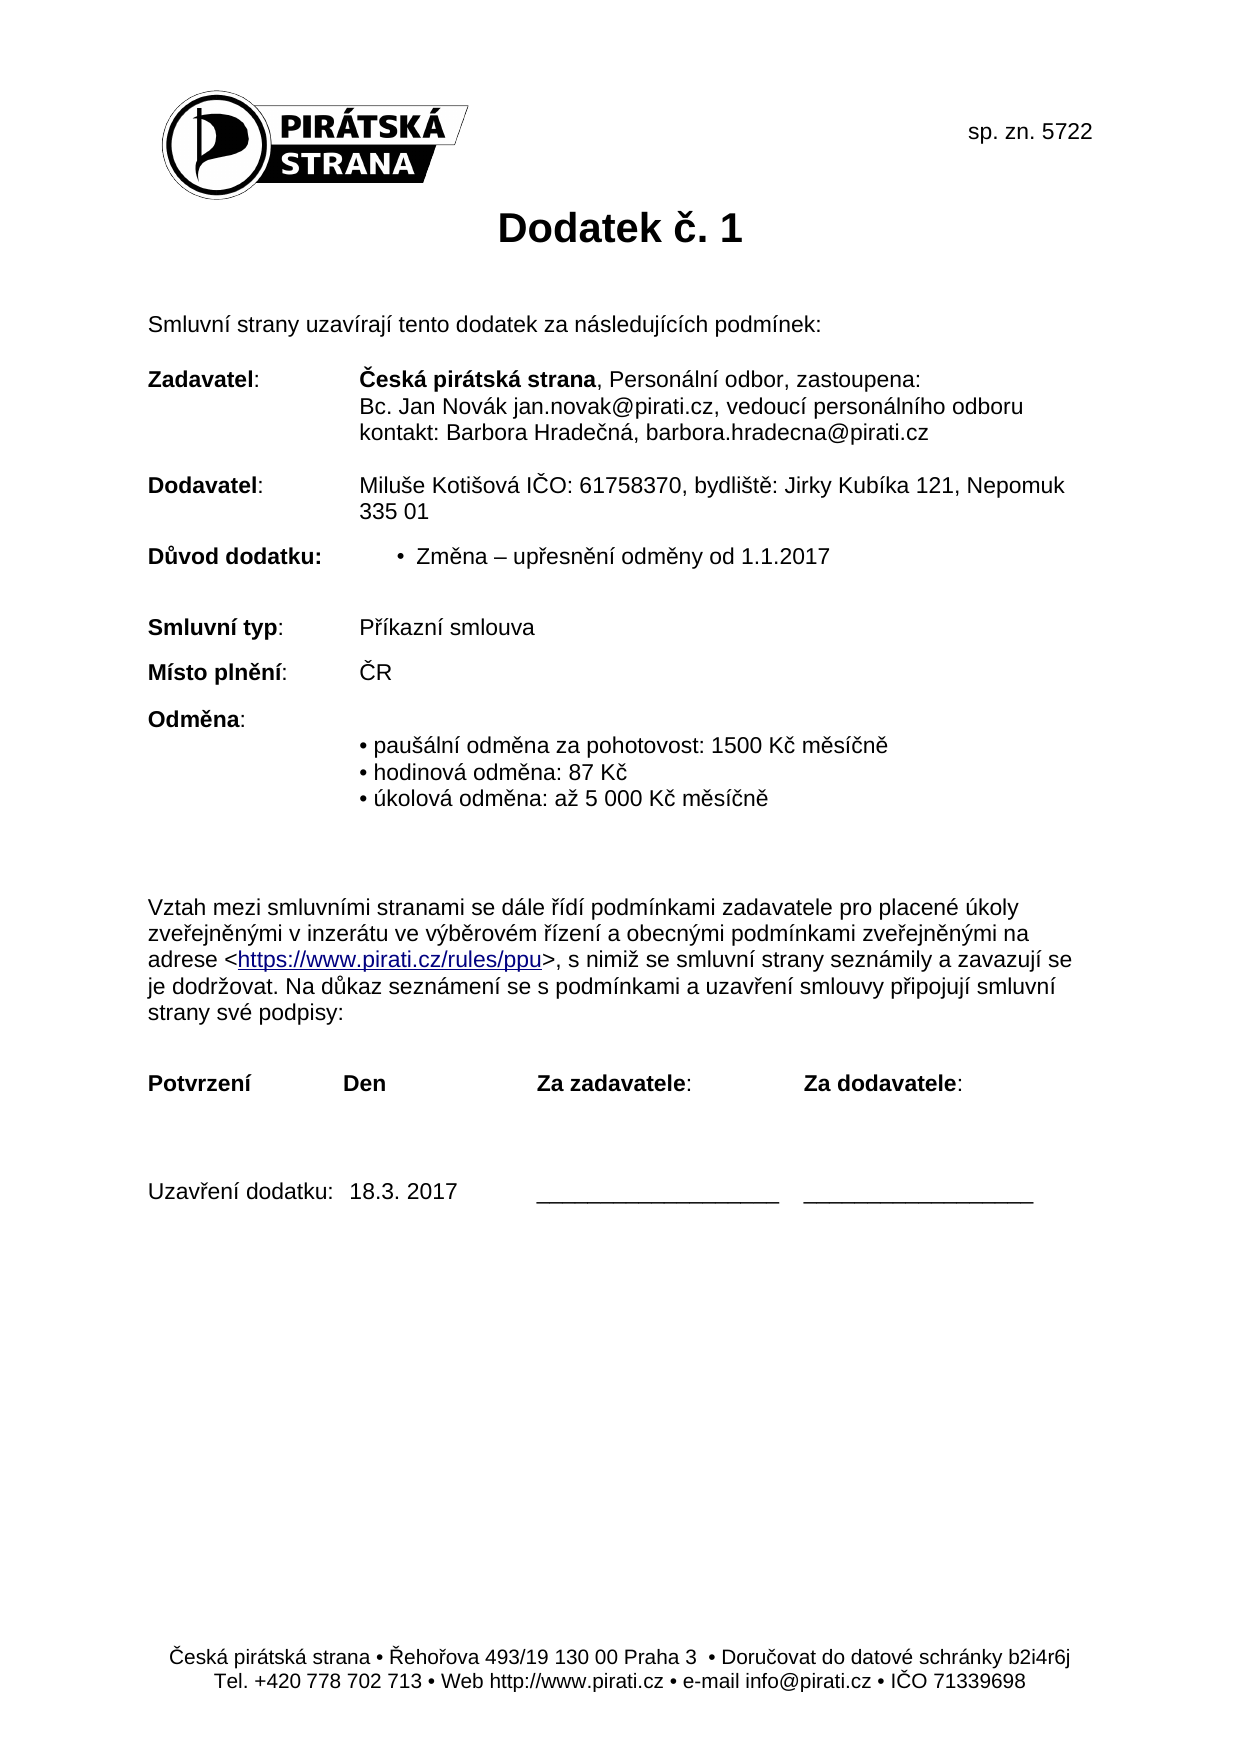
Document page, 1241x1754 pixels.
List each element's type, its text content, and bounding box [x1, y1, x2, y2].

picture [147, 75, 483, 214]
table_header Zadavatel: [148, 366, 359, 472]
text Vztah mezi smluvními stranami se dále řídí podmínkami zadavatele pro placené úkoly zveřejněnými v inzerátu ve výběrovém řízení a obecnými podmínkami zveřejněnými na adrese <https://www.pirati.cz/rules/ppu>, s nimiž se smluvní strany seznámily a zavazují se je dodržovat. Na důkaz seznámení se s podmínkami a uzavření smlouvy připojují smluvní strany své podpisy: [148, 894, 1093, 1025]
table_cell Příkazní smlouva [359, 614, 1093, 659]
table_header Potvrzení [148, 1055, 343, 1163]
table_cell ČR [359, 659, 1093, 706]
text Smluvní strany uzavírají tento dodatek za následujících podmínek: [148, 311, 1093, 337]
table_header Za dodavatele: [804, 1055, 1093, 1163]
table_cell ___________________ [537, 1164, 804, 1226]
table_cell Dodavatel: [148, 472, 359, 543]
table_cell • paušální odměna za pohotovost: 1500 Kč měsíčně • hodinová odměna: 87 Kč • úkolová odměna: až 5 000 Kč měsíčně [359, 706, 1093, 838]
table_cell Miluše Kotišová IČO: 61758370, bydliště: Jirky Kubíka 121, Nepomuk 335 01 [359, 472, 1093, 543]
table_cell Změna – upřesnění odměny od 1.1.2017 [359, 543, 1093, 614]
table_header Za zadavatele: [537, 1055, 804, 1163]
table_cell 18.3. 2017 [343, 1164, 537, 1226]
table_cell [359, 838, 1093, 864]
table_header Den [343, 1055, 537, 1163]
table_cell Uzavření dodatku: [148, 1164, 343, 1226]
table_header Česká pirátská strana, Personální odbor, zastoupena: Bc. Jan Novák jan.novak@pirati.cz, vedoucí personálního odboru kontakt: Barbora Hradečná, barbora.hradecna@pirati.cz [359, 366, 1093, 472]
table_cell Důvod dodatku: [148, 543, 359, 614]
table_cell Smluvní typ: [148, 614, 359, 659]
table_cell __________________ [804, 1164, 1093, 1226]
text sp. zn. 5722 [483, 118, 1093, 144]
table_cell Místo plnění: [148, 659, 359, 706]
table_cell [148, 838, 359, 864]
table_cell Odměna: [148, 706, 359, 838]
subtitle Dodatek č. 1 [148, 203, 1093, 251]
